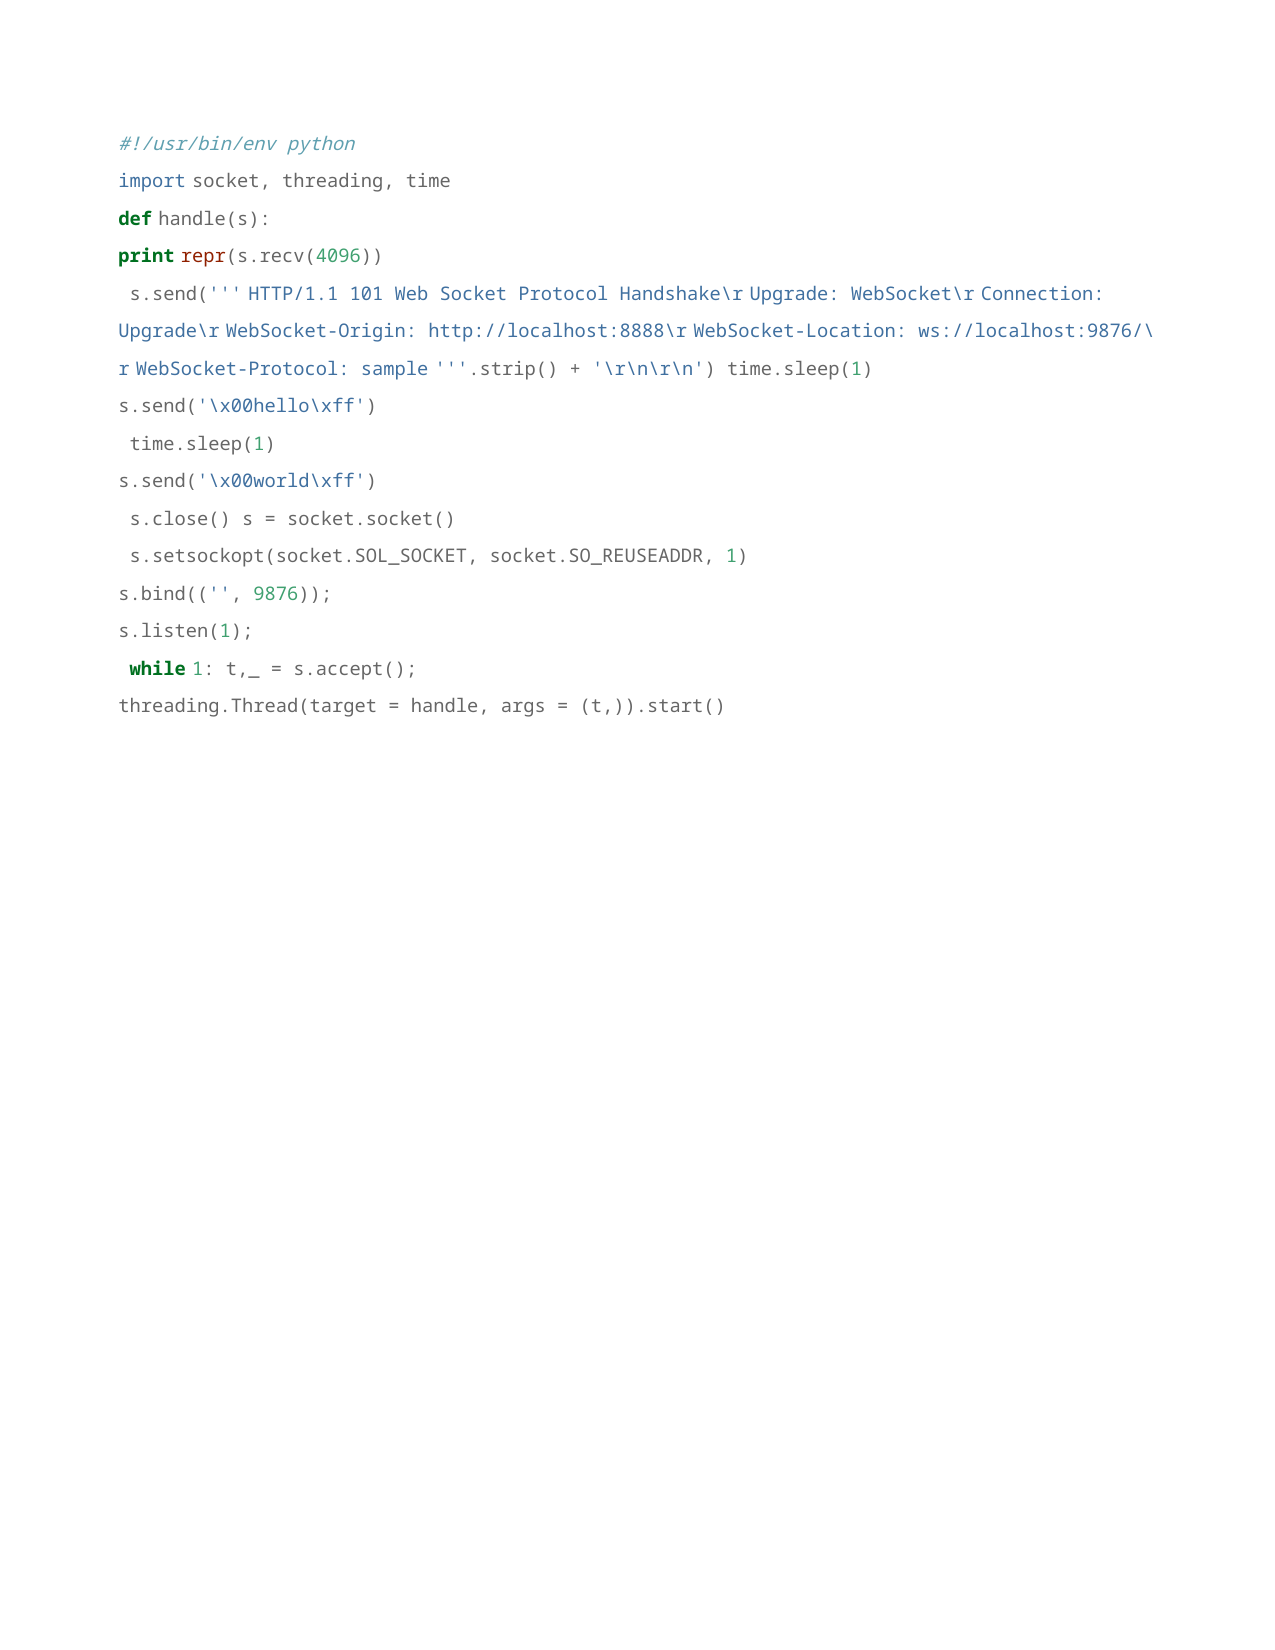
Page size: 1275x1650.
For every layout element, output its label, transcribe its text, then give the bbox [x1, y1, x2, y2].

text s.setsockopt(socket.SOL_SOCKET, socket.SO_REUSEADDR, 1) [118, 531, 1157, 568]
text time.sleep(1) [118, 418, 1157, 456]
text s.close() s = socket.socket() [118, 493, 1157, 531]
text s.send(''' HTTP/1.1 101 Web Socket Protocol Handshake\r Upgrade: WebSocket\r Connection: Upgrade\r WebSocket-Origin: http://localhost:8888\r WebSocket-Location: ws://localhost:9876/\r WebSocket-Protocol: sample '''.strip() + '\r\n\r\n') time.sleep(1) [118, 268, 1157, 381]
text s.listen(1); [118, 606, 1157, 643]
text def handle(s): [118, 193, 1157, 231]
text s.send('\x00hello\xff') [118, 381, 1157, 418]
text s.send('\x00world\xff') [118, 456, 1157, 493]
text print repr(s.recv(4096)) [118, 231, 1157, 268]
text while 1: t,_ = s.accept(); [118, 643, 1157, 681]
text import socket, threading, time [118, 156, 1157, 193]
text #!/usr/bin/env python [118, 118, 1157, 156]
text s.bind(('', 9876)); [118, 568, 1157, 606]
text threading.Thread(target = handle, args = (t,)).start() [118, 681, 1157, 718]
